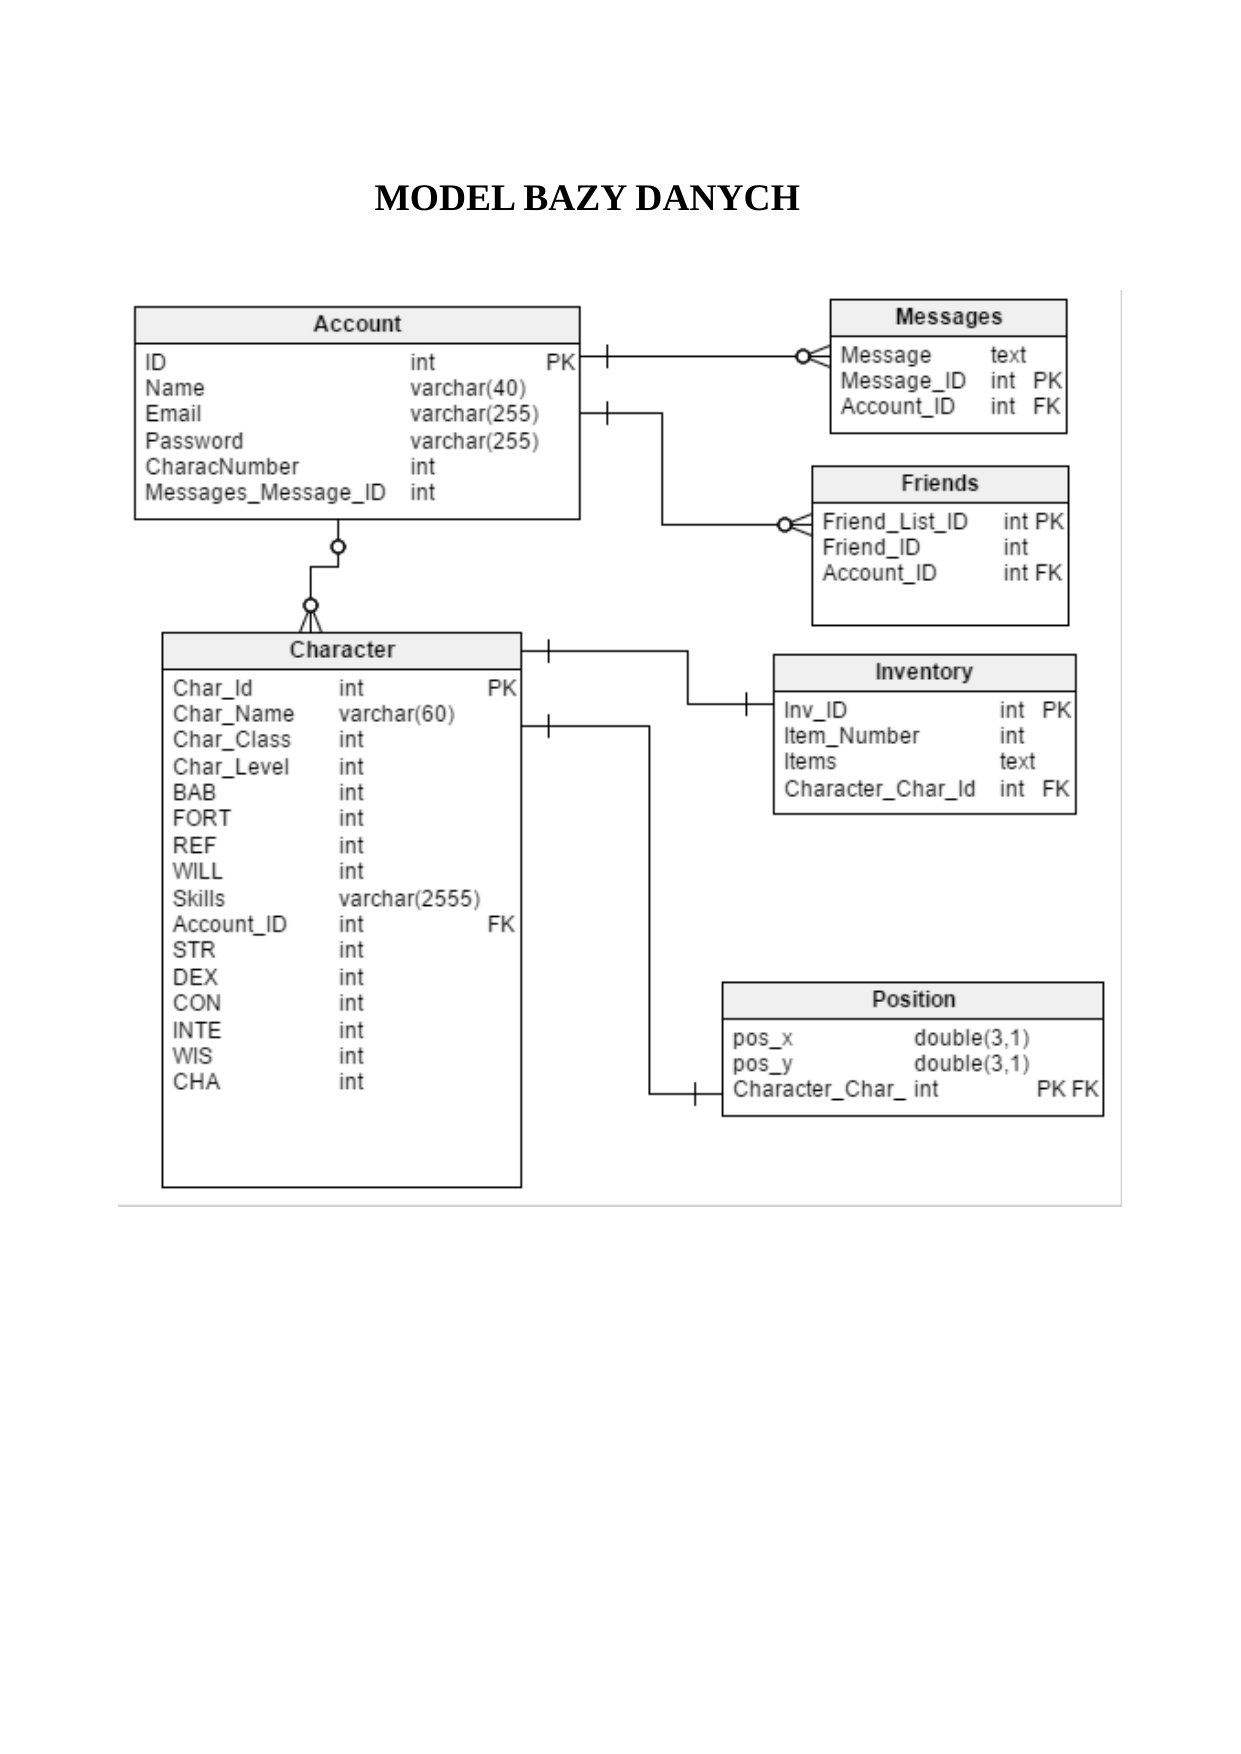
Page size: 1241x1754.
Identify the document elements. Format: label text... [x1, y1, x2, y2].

picture [118, 290, 1123, 1207]
text MODEL BAZY DANYCH [118, 176, 1122, 290]
